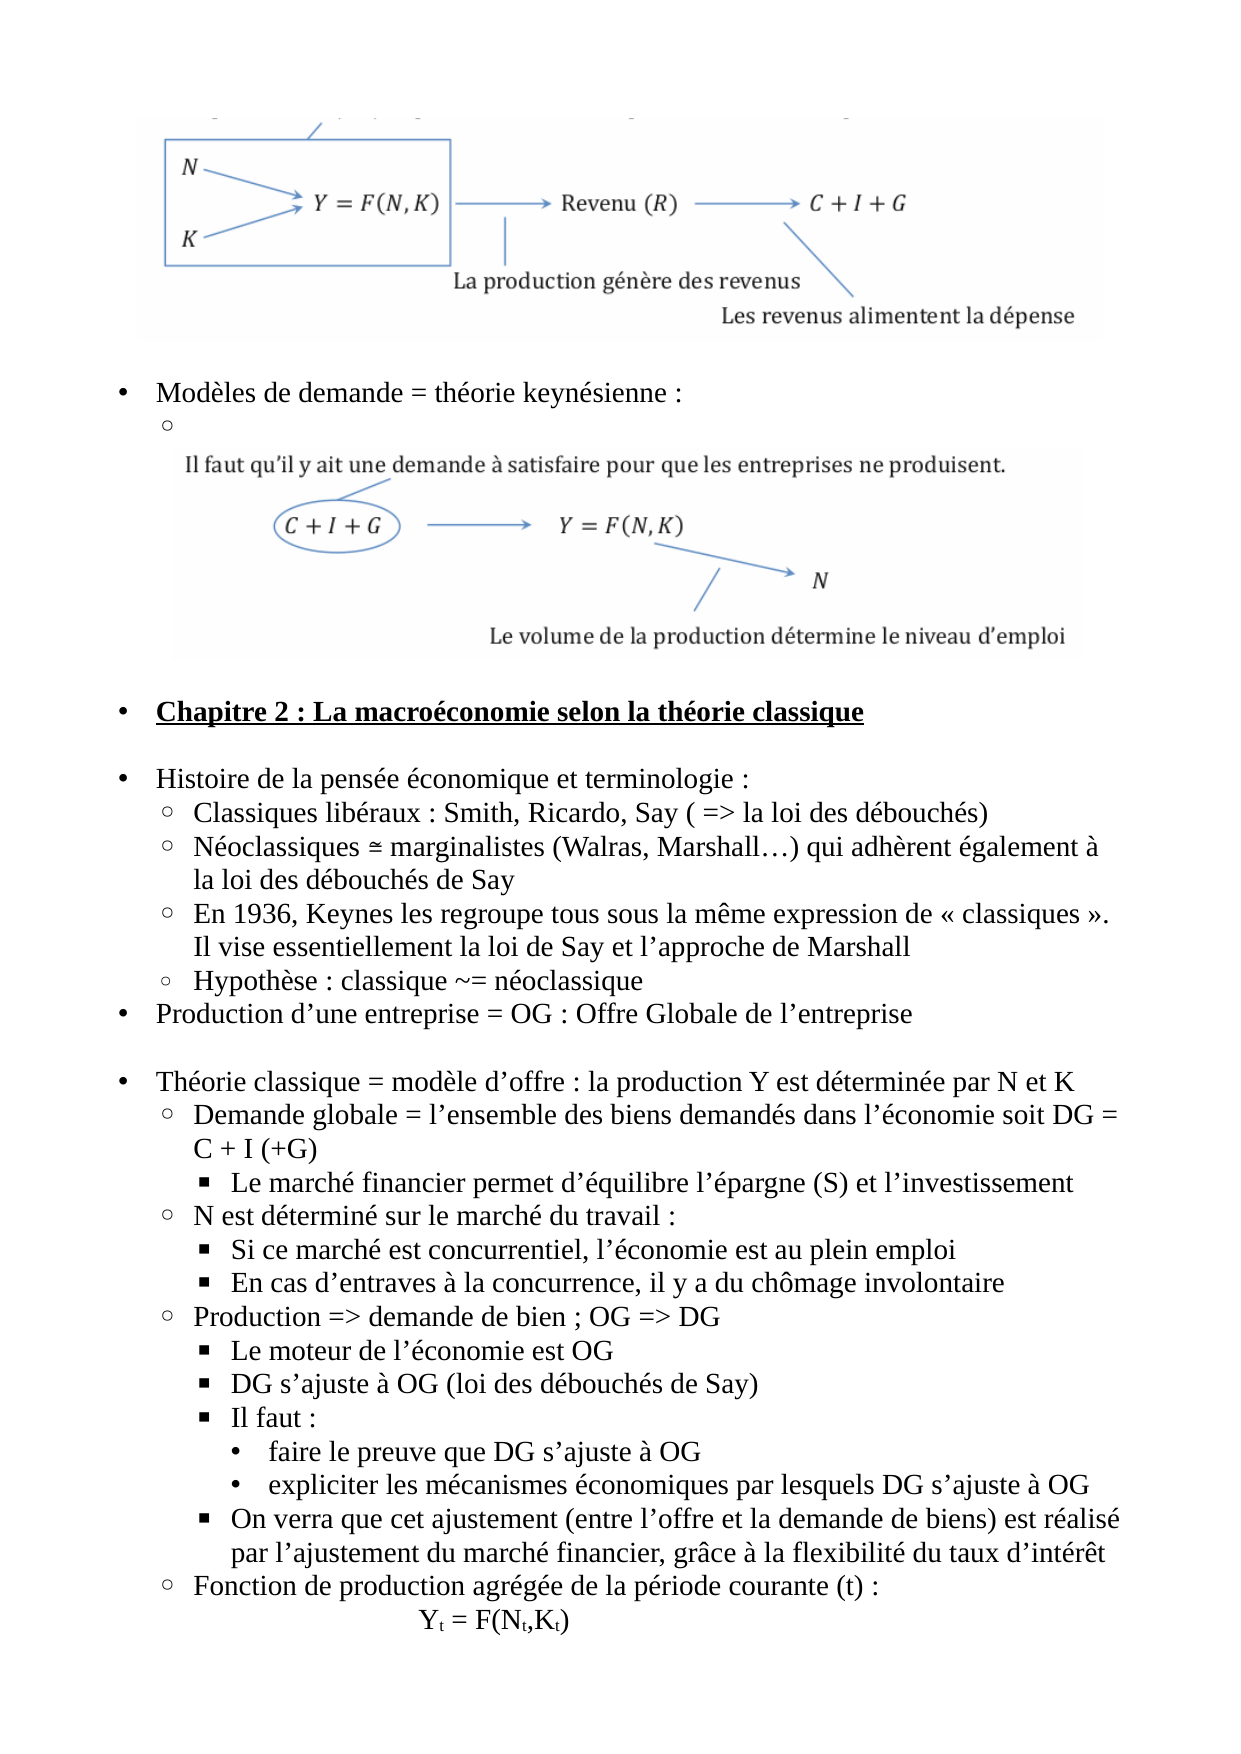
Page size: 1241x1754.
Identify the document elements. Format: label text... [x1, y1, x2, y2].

list Modèles de demande = théorie keynésienne : [118, 375, 1122, 409]
list N est déterminé sur le marché du travail : [156, 1198, 1122, 1232]
list Demande globale = l’ensemble des biens demandés dans l’économie soit DG = C + I (+G) [156, 1097, 1122, 1165]
list Hypothèse : classique ~= néoclassique [156, 963, 1122, 997]
list On verra que cet ajustement (entre l’offre et la demande de biens) est réalisé par l’ajustement du marché financier, grâce à la flexibilité du taux d’intérêt [193, 1501, 1122, 1568]
list Fonction de production agrégée de la période courante (t) : [156, 1568, 1122, 1602]
list Si ce marché est concurrentiel, l’économie est au plein emploi [193, 1232, 1122, 1266]
picture [136, 118, 1104, 342]
list Production => demande de bien ; OG => DG [156, 1299, 1122, 1333]
list Production d’une entreprise = OG : Offre Globale de l’entreprise [118, 997, 1122, 1030]
list DG s’ajuste à OG (loi des débouchés de Say) [193, 1367, 1122, 1400]
list faire le preuve que DG s’ajuste à OG [231, 1434, 1122, 1467]
list Il faut : [193, 1400, 1122, 1434]
list Le moteur de l’économie est OG [193, 1333, 1122, 1367]
list expliciter les mécanismes économiques par lesquels DG s’ajuste à OG [231, 1467, 1122, 1501]
list Classiques libéraux : Smith, Ricardo, Say ( => la loi des débouchés) [156, 795, 1122, 829]
list Le marché financier permet d’équilibre l’épargne (S) et l’investissement [193, 1165, 1122, 1198]
list Chapitre 2 : La macroéconomie selon la théorie classique [118, 694, 1122, 728]
list Yt = F(Nt,Kt) [381, 1602, 1122, 1636]
picture [171, 448, 1082, 661]
list Histoire de la pensée économique et terminologie : [118, 761, 1122, 795]
list En 1936, Keynes les regroupe tous sous la même expression de « classiques ». Il vise essentiellement la loi de Say et l’approche de Marshall [156, 896, 1122, 963]
list Théorie classique = modèle d’offre : la production Y est déterminée par N et K [118, 1064, 1122, 1097]
list Néoclassiques ≅ marginalistes (Walras, Marshall…) qui adhèrent également à la loi des débouchés de Say [156, 829, 1122, 896]
list En cas d’entraves à la concurrence, il y a du chômage involontaire [193, 1266, 1122, 1299]
